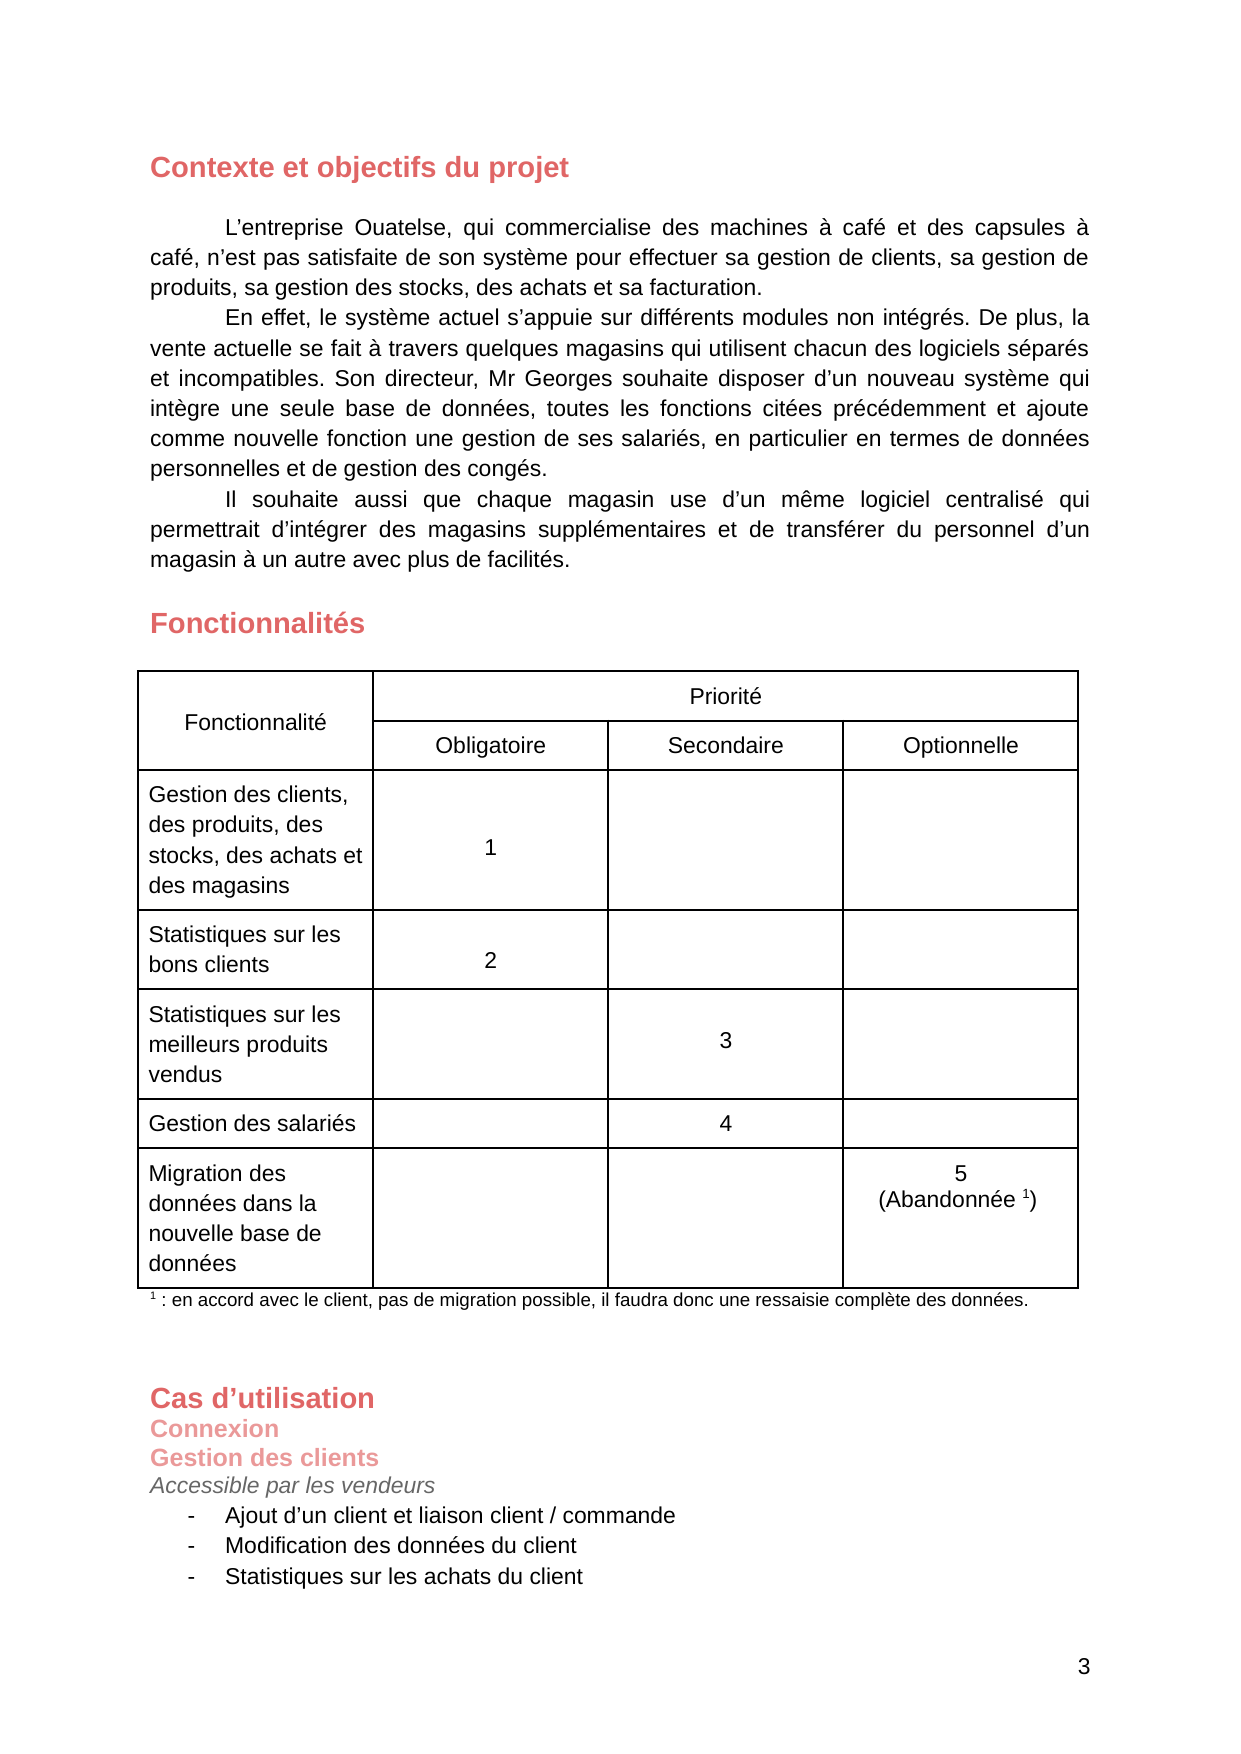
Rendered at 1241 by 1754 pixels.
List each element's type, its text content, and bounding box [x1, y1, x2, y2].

table_cell 4 [609, 1100, 842, 1147]
table_cell Statistiques sur les bons clients [139, 911, 372, 988]
table_cell [374, 990, 607, 1098]
table_cell [844, 911, 1077, 988]
table_header Priorité [374, 672, 1077, 719]
table_cell [609, 911, 842, 988]
table_cell Migration des données dans la nouvelle base de données [139, 1149, 372, 1287]
text En effet, le système actuel s’appuie sur différents modules non intégrés. De plus, la vente actuelle se fait à travers quelques magasins qui utilisent chacun des logiciels séparés et incompatibles. Son directeur, Mr Georges souhaite disposer d’un nouveau système qui intègre une seule base de données, toutes les fonctions citées précédemment et ajoute comme nouvelle fonction une gestion de ses salariés, en particulier en termes de données personnelles et de gestion des congés. [150, 304, 1090, 482]
table_cell 5 (Abandonnée 1) [844, 1149, 1077, 1287]
table_cell [374, 1100, 607, 1147]
text 1 : en accord avec le client, pas de migration possible, il faudra donc une ressaisie complète des données. [150, 1289, 1090, 1311]
table_cell [844, 1100, 1077, 1147]
table_cell Obligatoire [374, 722, 607, 769]
table_cell Secondaire [609, 722, 842, 769]
list Modification des données du client [187, 1532, 1090, 1559]
table_cell [844, 990, 1077, 1098]
table_cell Optionnelle [844, 722, 1077, 769]
subtitle Cas d’utilisation [150, 1381, 1090, 1414]
subtitle Connexion [150, 1414, 1090, 1443]
table_cell Statistiques sur les meilleurs produits vendus [139, 990, 372, 1098]
table_cell Gestion des clients, des produits, des stocks, des achats et des magasins [139, 771, 372, 909]
table_cell [609, 1149, 842, 1287]
table_cell Gestion des salariés [139, 1100, 372, 1147]
text Accessible par les vendeurs [150, 1472, 1090, 1498]
subtitle Fonctionnalités [150, 606, 1090, 640]
table_cell [844, 771, 1077, 909]
text L’entreprise Ouatelse, qui commercialise des machines à café et des capsules à café, n’est pas satisfaite de son système pour effectuer sa gestion de clients, sa gestion de produits, sa gestion des stocks, des achats et sa facturation. [150, 214, 1090, 301]
table_cell 3 [609, 990, 842, 1098]
table_header Fonctionnalité [139, 672, 372, 769]
table_cell 2 [374, 911, 607, 988]
subtitle Gestion des clients [150, 1443, 1090, 1472]
text Il souhaite aussi que chaque magasin use d’un même logiciel centralisé qui permettrait d’intégrer des magasins supplémentaires et de transférer du personnel d’un magasin à un autre avec plus de facilités. [150, 486, 1090, 572]
table_cell [609, 771, 842, 909]
list Ajout d’un client et liaison client / commande [187, 1502, 1090, 1528]
table_cell [374, 1149, 607, 1287]
subtitle Contexte et objectifs du projet [150, 150, 1090, 183]
list Statistiques sur les achats du client [187, 1563, 1090, 1589]
table_cell 1 [374, 771, 607, 909]
